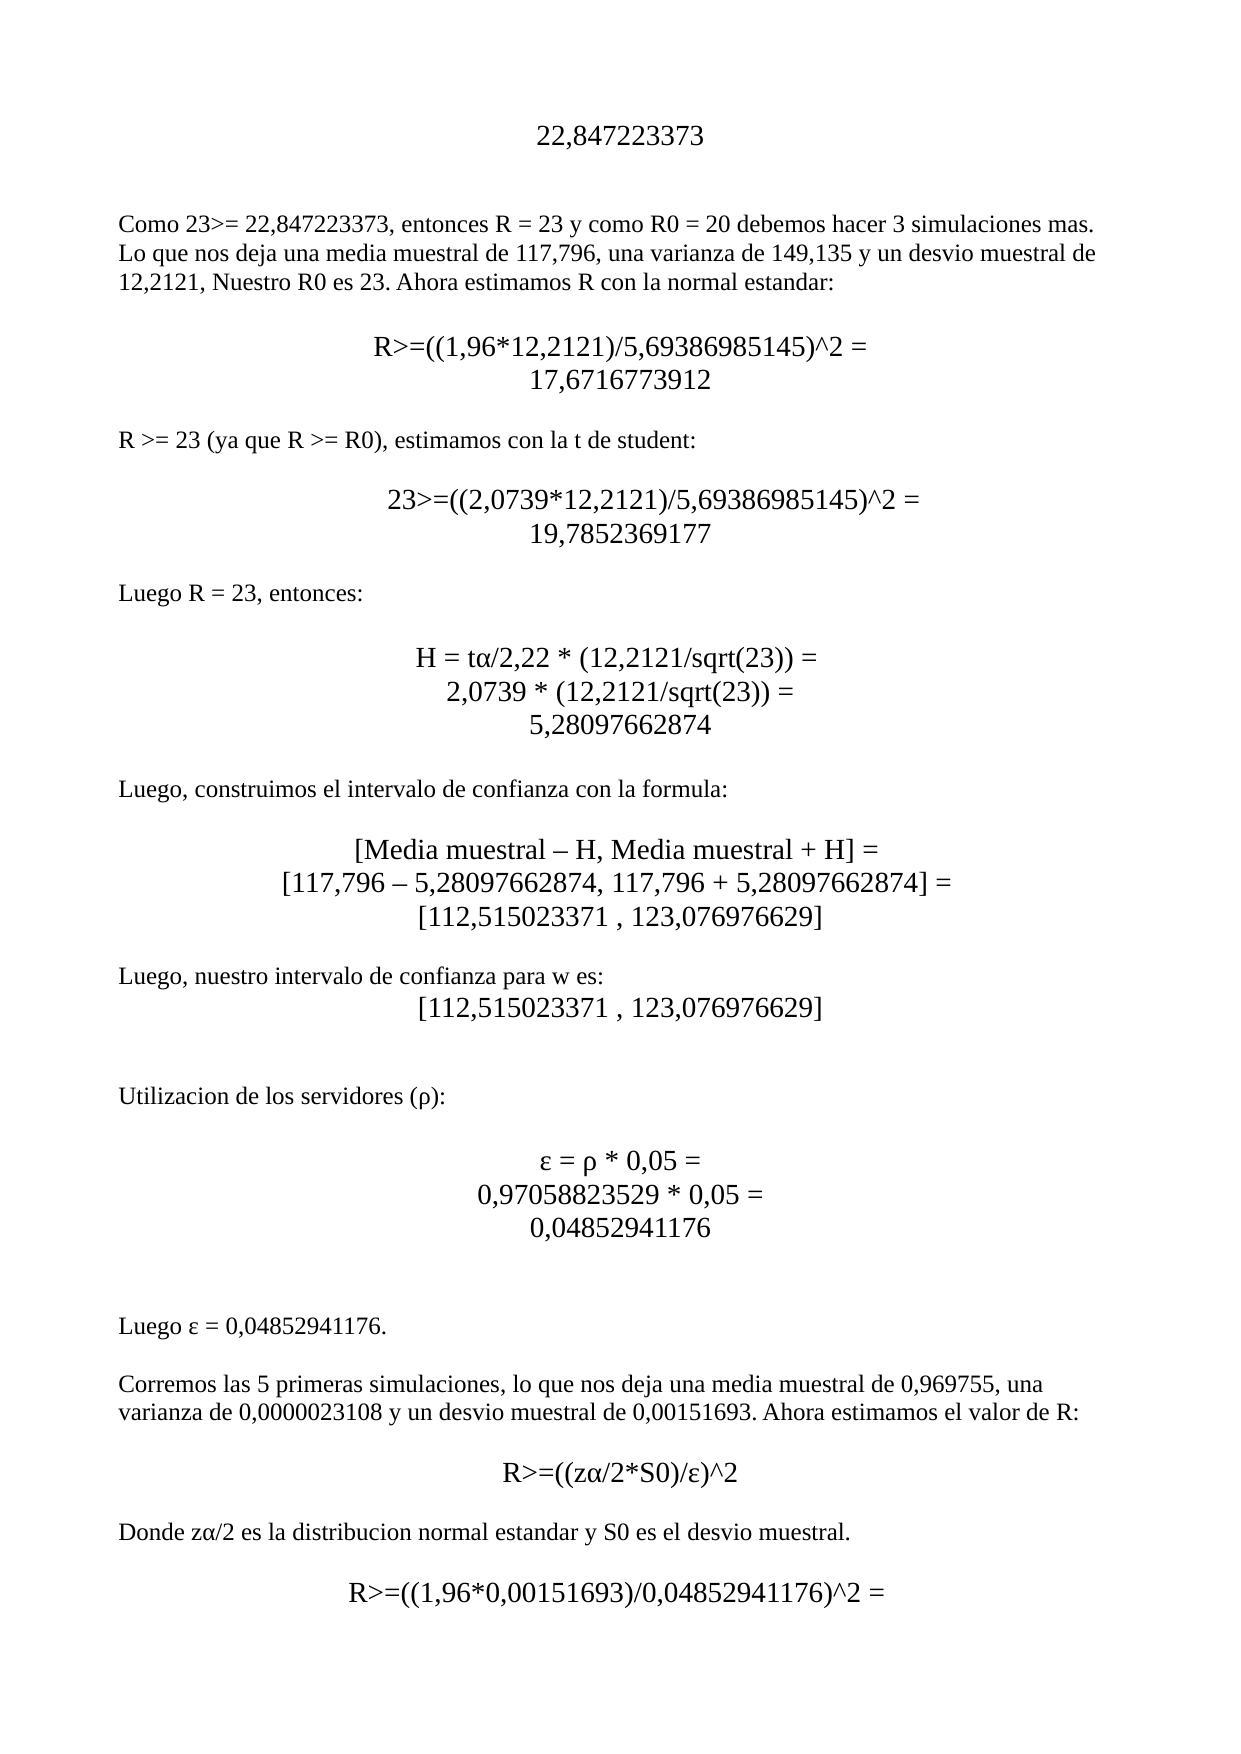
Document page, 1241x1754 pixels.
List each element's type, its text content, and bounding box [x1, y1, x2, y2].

text Donde zα/2 es la distribucion normal estandar y S0 es el desvio muestral. [118, 1517, 1122, 1546]
text 0,97058823529 * 0,05 = [118, 1177, 1122, 1211]
text 5,28097662874 [118, 707, 1122, 741]
text Utilizacion de los servidores (ρ): [118, 1081, 1122, 1110]
text R >= 23 (ya que R >= R0), estimamos con la t de student: [118, 425, 1122, 453]
text Corremos las 5 primeras simulaciones, lo que nos deja una media muestral de 0,969755, una varianza de 0,0000023108 y un desvio muestral de 0,00151693. Ahora estimamos el valor de R: [118, 1369, 1122, 1426]
text [Media muestral – H, Media muestral + H] = [118, 832, 1122, 866]
text ε = ρ * 0,05 = [118, 1143, 1122, 1177]
text 23>=((2,0739*12,2121)/5,69386985145)^2 = [118, 482, 1122, 516]
text Luego R = 23, entonces: [118, 578, 1122, 607]
text 0,04852941176 [118, 1211, 1122, 1244]
text 22,847223373 [118, 118, 1122, 152]
text Como 23>= 22,847223373, entonces R = 23 y como R0 = 20 debemos hacer 3 simulaciones mas. Lo que nos deja una media muestral de 117,796, una varianza de 149,135 y un desvio muestral de 12,2121, Nuestro R0 es 23. Ahora estimamos R con la normal estandar: [118, 209, 1122, 295]
text [117,796 – 5,28097662874, 117,796 + 5,28097662874] = [118, 866, 1122, 899]
text [112,515023371 , 123,076976629] [118, 990, 1122, 1024]
text R>=((zα/2*S0)/ε)^2 [118, 1455, 1122, 1488]
text H = tα/2,22 * (12,2121/sqrt(23)) = [118, 640, 1122, 674]
text 17,6716773912 [118, 362, 1122, 396]
text R>=((1,96*0,00151693)/0,04852941176)^2 = [118, 1575, 1122, 1608]
text Luego ε = 0,04852941176. [118, 1311, 1122, 1340]
text Luego, nuestro intervalo de confianza para w es: [118, 961, 1122, 990]
text [112,515023371 , 123,076976629] [118, 899, 1122, 933]
text Luego, construimos el intervalo de confianza con la formula: [118, 774, 1122, 803]
text R>=((1,96*12,2121)/5,69386985145)^2 = [118, 329, 1122, 362]
text 2,0739 * (12,2121/sqrt(23)) = [118, 674, 1122, 707]
text 19,7852369177 [118, 516, 1122, 549]
